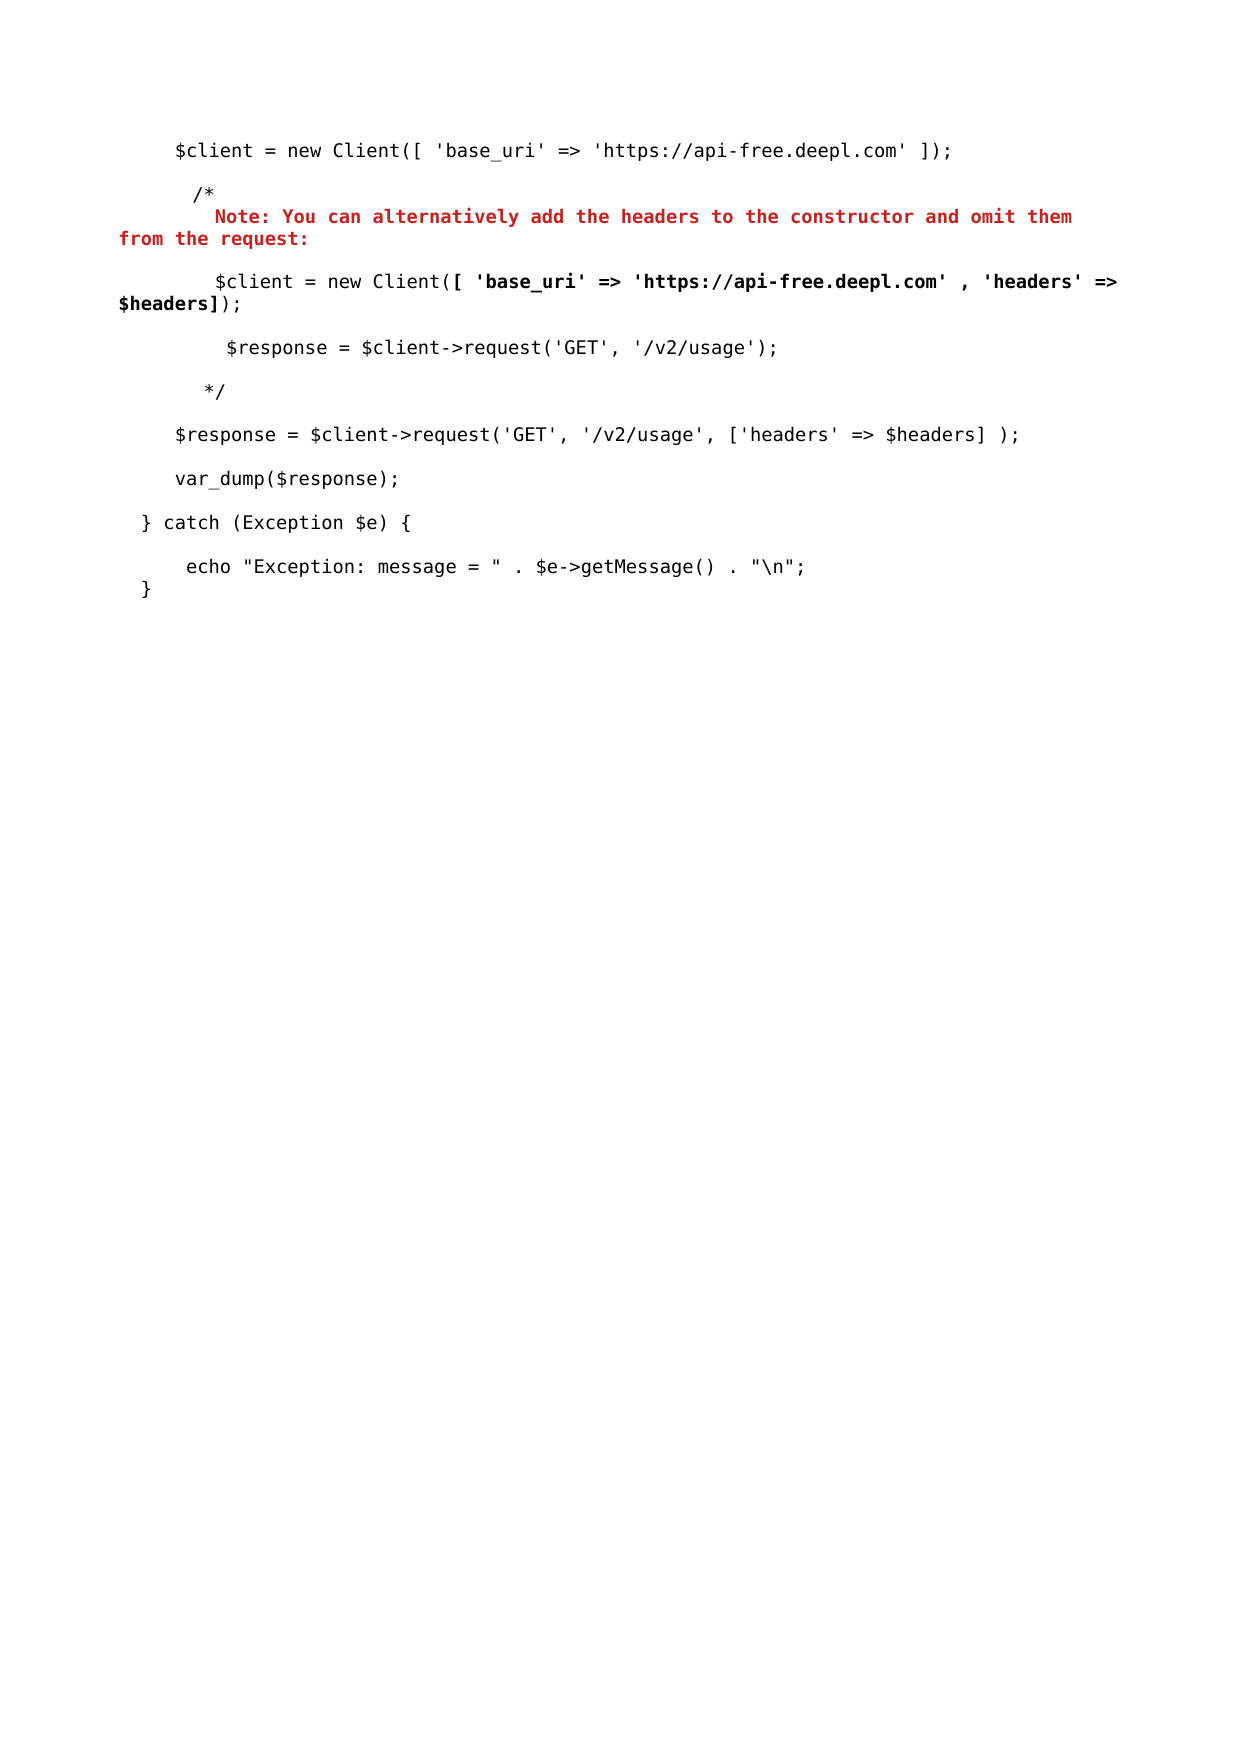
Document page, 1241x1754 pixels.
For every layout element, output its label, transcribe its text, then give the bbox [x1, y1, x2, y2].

text var_dump($response); [118, 468, 1122, 490]
text $response = $client->request('GET', '/v2/usage', ['headers' => $headers] ); [118, 424, 1122, 446]
text */ [118, 381, 1122, 402]
text Note: You can alternatively add the headers to the constructor and omit them from the request: [118, 206, 1122, 249]
text /* [118, 184, 1122, 206]
text $client = new Client([ 'base_uri' => 'https://api-free.deepl.com' ]); [118, 140, 1122, 162]
text } [118, 577, 1122, 599]
text $client = new Client([ 'base_uri' => 'https://api-free.deepl.com' , 'headers' => $headers]); [118, 271, 1122, 315]
text } catch (Exception $e) { [118, 512, 1122, 534]
text $response = $client->request('GET', '/v2/usage'); [118, 337, 1122, 359]
text echo "Exception: message = " . $e->getMessage() . "\n"; [118, 556, 1122, 577]
